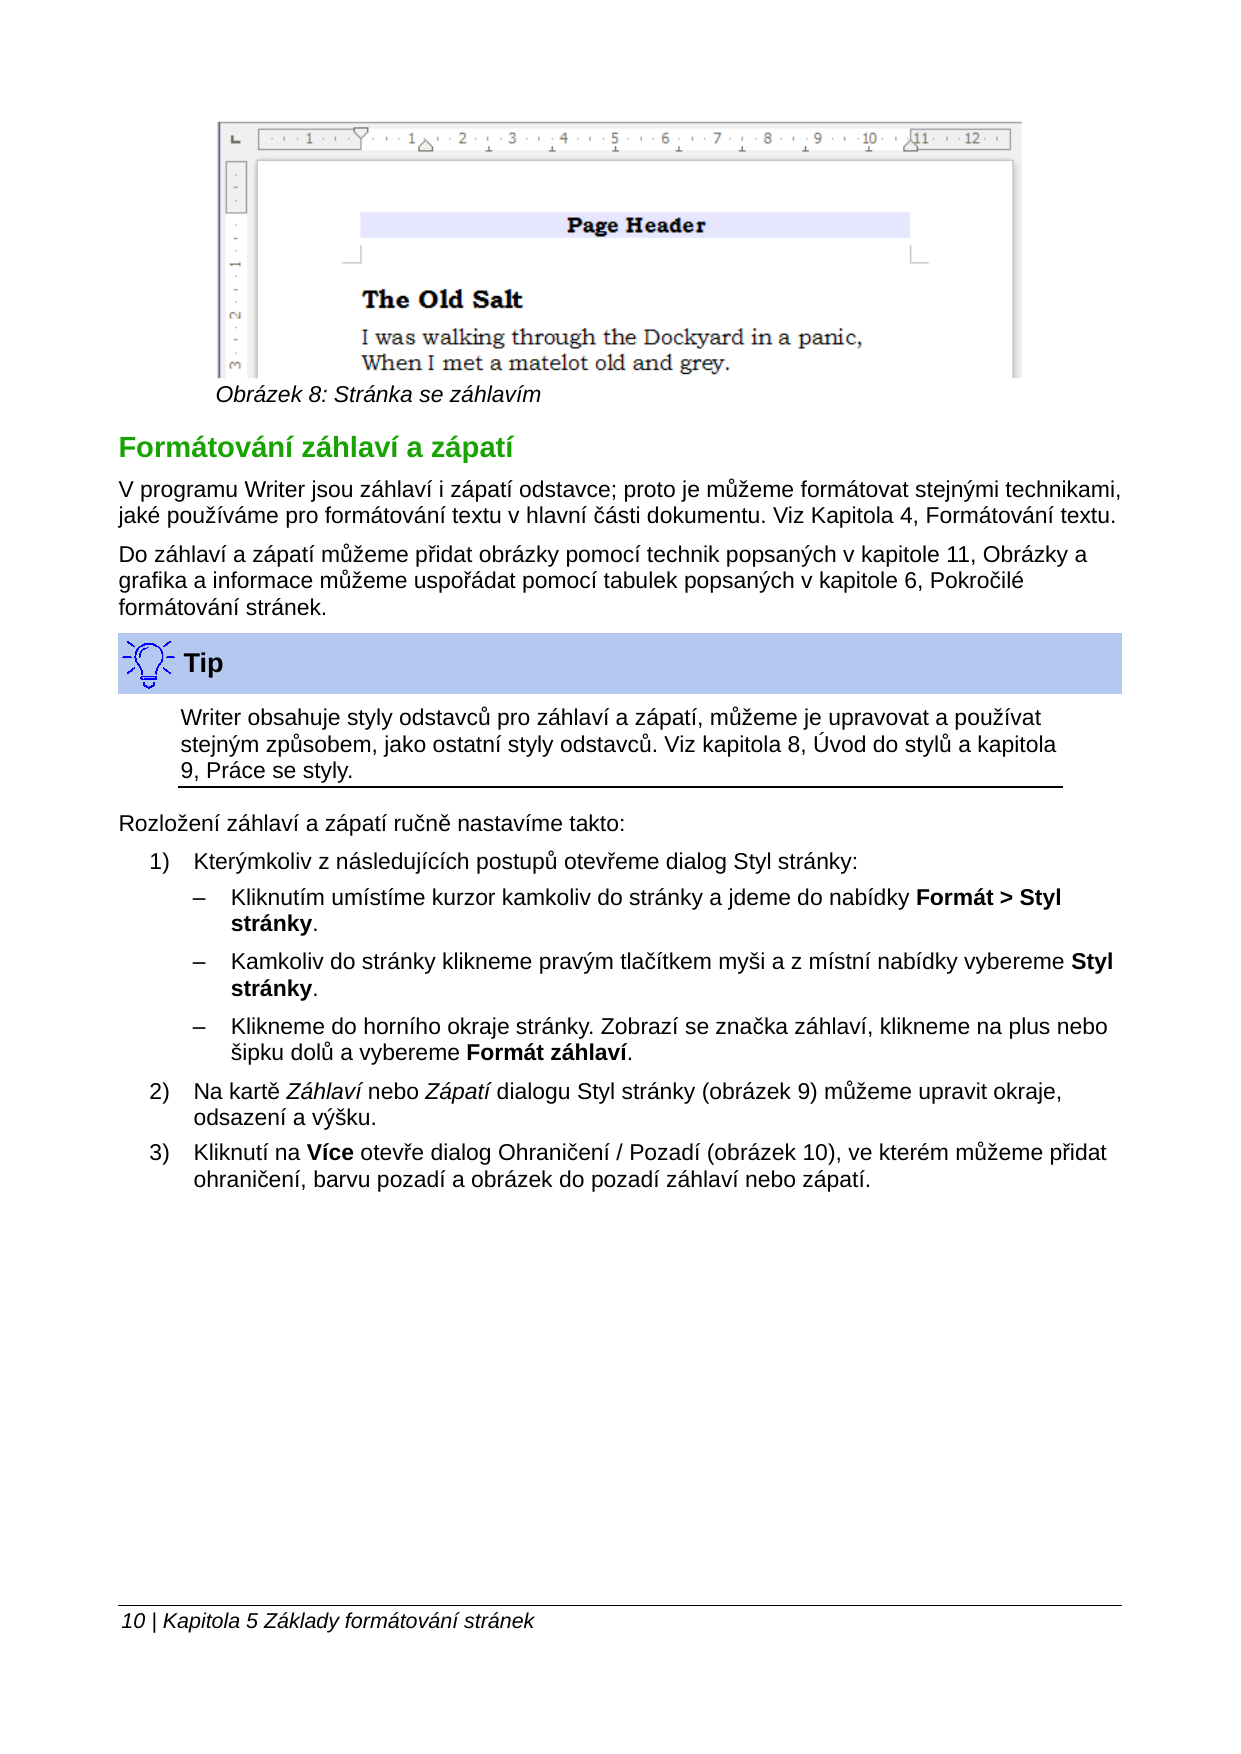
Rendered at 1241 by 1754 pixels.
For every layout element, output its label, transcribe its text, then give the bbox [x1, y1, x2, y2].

text Do záhlaví a zápatí můžeme přidat obrázky pomocí technik popsaných v kapitole 11, Obrázky a grafika a informace můžeme uspořádat pomocí tabulek popsaných v kapitole 6, Pokročilé formátování stránek. [118, 541, 1122, 620]
list Kamkoliv do stránky klikneme pravým tlačítkem myši a z místní nabídky vybereme Styl stránky. [193, 948, 1122, 1001]
list Kliknutí na Více otevře dialog Ohraničení / Pozadí (obrázek 10), ve kterém můžeme přidat ohraničení, barvu pozadí a obrázek do pozadí záhlaví nebo zápatí. [170, 1139, 1122, 1192]
picture [215, 118, 1025, 381]
list Klikneme do horního okraje stránky. Zobrazí se značka záhlaví, klikneme na plus nebo šipku dolů a vybereme Formát záhlaví. [193, 1013, 1122, 1066]
list Kterýmkoliv z následujících postupů otevřeme dialog Styl stránky: [170, 848, 1122, 875]
text Obrázek 8: Stránka se záhlavím [215, 381, 1025, 407]
text V programu Writer jsou záhlaví i zápatí odstavce; proto je můžeme formátovat stejnými technikami, jaké používáme pro formátování textu v hlavní části dokumentu. Viz Kapitola 4, Formátování textu. [118, 476, 1122, 528]
subtitle Tip [118, 633, 1122, 694]
list Kliknutím umístíme kurzor kamkoliv do stránky a jdeme do nabídky Formát > Styl stránky. [193, 883, 1122, 936]
text Writer obsahuje styly odstavců pro záhlaví a zápatí, můžeme je upravovat a používat stejným způsobem, jako ostatní styly odstavců. Viz kapitola 8, Úvod do stylů a kapitola 9, Práce se styly. [177, 701, 1063, 788]
subtitle Formátování záhlaví a zápatí [118, 431, 1122, 464]
list Na kartě Záhlaví nebo Zápatí dialogu Styl stránky (obrázek 9) můžeme upravit okraje, odsazení a výšku. [170, 1078, 1122, 1130]
list Rozložení záhlaví a zápatí ručně nastavíme takto: [118, 809, 1122, 836]
picture [119, 633, 179, 693]
